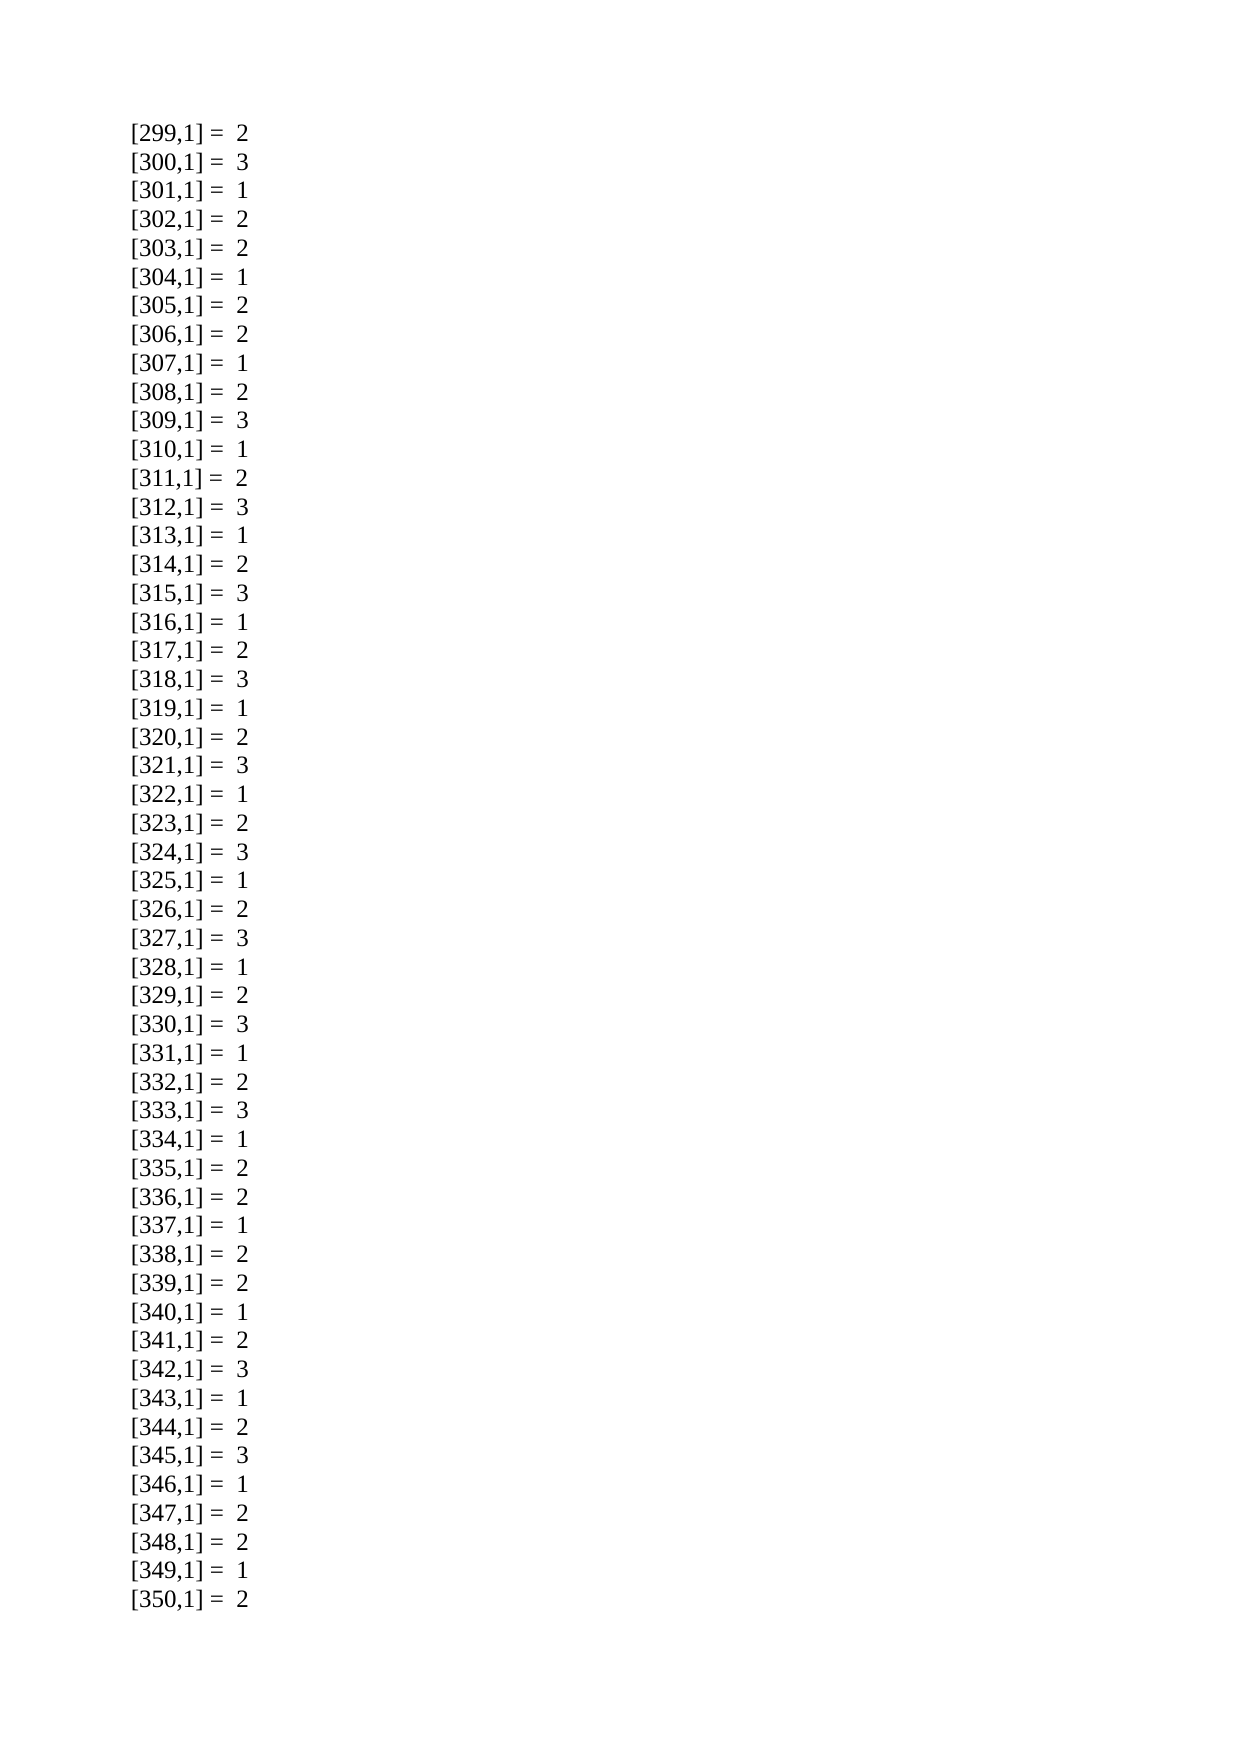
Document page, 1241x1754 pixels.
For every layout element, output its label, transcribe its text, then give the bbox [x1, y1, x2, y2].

text [343,1] = 1 [118, 1383, 1122, 1412]
text [344,1] = 2 [118, 1412, 1122, 1441]
text [336,1] = 2 [118, 1182, 1122, 1211]
text [304,1] = 1 [118, 262, 1122, 291]
text [308,1] = 2 [118, 377, 1122, 406]
text [324,1] = 3 [118, 837, 1122, 866]
text [342,1] = 3 [118, 1354, 1122, 1383]
text [303,1] = 2 [118, 233, 1122, 262]
text [331,1] = 1 [118, 1038, 1122, 1067]
text [328,1] = 1 [118, 952, 1122, 981]
text [319,1] = 1 [118, 693, 1122, 722]
text [301,1] = 1 [118, 176, 1122, 204]
text [349,1] = 1 [118, 1556, 1122, 1584]
text [322,1] = 1 [118, 779, 1122, 808]
text [315,1] = 3 [118, 578, 1122, 607]
text [332,1] = 2 [118, 1067, 1122, 1096]
text [310,1] = 1 [118, 434, 1122, 463]
text [307,1] = 1 [118, 348, 1122, 377]
text [335,1] = 2 [118, 1153, 1122, 1182]
text [341,1] = 2 [118, 1326, 1122, 1354]
text [321,1] = 3 [118, 751, 1122, 779]
text [337,1] = 1 [118, 1211, 1122, 1239]
text [312,1] = 3 [118, 492, 1122, 521]
text [311,1] = 2 [118, 463, 1122, 492]
text [348,1] = 2 [118, 1527, 1122, 1556]
text [329,1] = 2 [118, 981, 1122, 1009]
text [346,1] = 1 [118, 1469, 1122, 1498]
text [313,1] = 1 [118, 521, 1122, 549]
text [299,1] = 2 [118, 118, 1122, 147]
text [309,1] = 3 [118, 406, 1122, 434]
text [350,1] = 2 [118, 1584, 1122, 1613]
text [338,1] = 2 [118, 1239, 1122, 1268]
text [325,1] = 1 [118, 866, 1122, 894]
text [333,1] = 3 [118, 1096, 1122, 1124]
text [320,1] = 2 [118, 722, 1122, 751]
text [327,1] = 3 [118, 923, 1122, 952]
text [300,1] = 3 [118, 147, 1122, 176]
text [345,1] = 3 [118, 1441, 1122, 1469]
text [305,1] = 2 [118, 291, 1122, 319]
text [347,1] = 2 [118, 1498, 1122, 1527]
text [302,1] = 2 [118, 204, 1122, 233]
text [314,1] = 2 [118, 549, 1122, 578]
text [330,1] = 3 [118, 1009, 1122, 1038]
text [326,1] = 2 [118, 894, 1122, 923]
text [340,1] = 1 [118, 1297, 1122, 1326]
text [323,1] = 2 [118, 808, 1122, 837]
text [318,1] = 3 [118, 664, 1122, 693]
text [339,1] = 2 [118, 1268, 1122, 1297]
text [306,1] = 2 [118, 319, 1122, 348]
text [316,1] = 1 [118, 607, 1122, 636]
text [334,1] = 1 [118, 1124, 1122, 1153]
text [317,1] = 2 [118, 636, 1122, 664]
